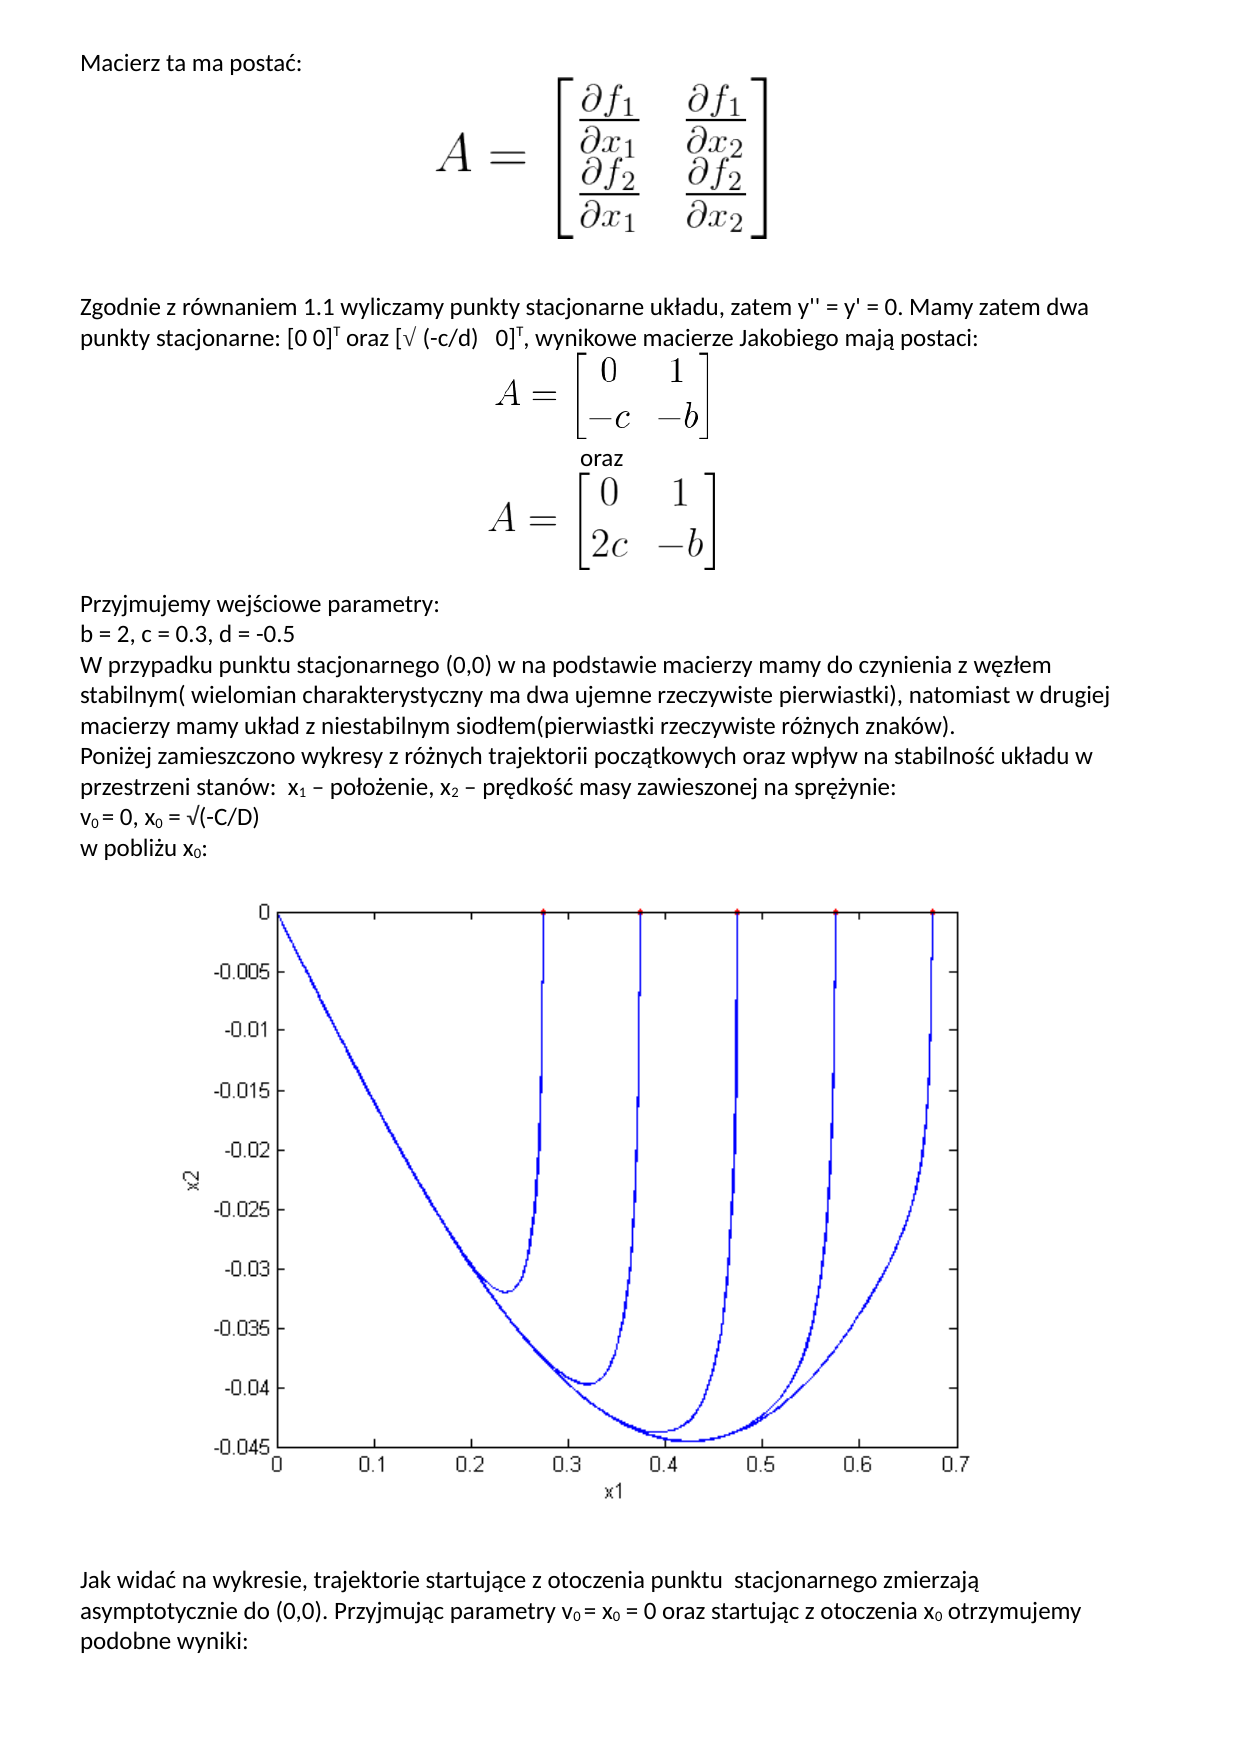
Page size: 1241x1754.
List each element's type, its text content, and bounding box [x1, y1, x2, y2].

text b = 2, c = 0.3, d = -0.5 [80, 618, 1123, 649]
text v0 = 0, x0 = √(-C/D) [80, 801, 1123, 832]
picture [495, 352, 709, 439]
text W przypadku punktu stacjonarnego (0,0) w na podstawie macierzy mamy do czynienia z węzłem stabilnym( wielomian charakterystyczny ma dwa ujemne rzeczywiste pierwiastki), natomiast w drugiej macierzy mamy układ z niestabilnym siodłem(pierwiastki rzeczywiste różnych znaków). [80, 649, 1123, 740]
text Zgodnie z równaniem 1.1 wyliczamy punkty stacjonarne układu, zatem y'' = y' = 0. Mamy zatem dwa punkty stacjonarne: [0 0]T oraz [√ (-c/d) 0]T, wynikowe macierze Jakobiego mają postaci: [80, 291, 1123, 352]
text Poniżej zamieszczono wykresy z różnych trajektorii początkowych oraz wpływ na stabilność układu w przestrzeni stanów: x1 – położenie, x2 – prędkość masy zawieszonej na sprężynie: [80, 740, 1123, 801]
picture [435, 77, 768, 239]
text oraz [80, 442, 1123, 473]
picture [163, 862, 1040, 1519]
text w pobliżu x0: [80, 832, 1123, 862]
text Jak widać na wykresie, trajektorie startujące z otoczenia punktu stacjonarnego zmierzają asymptotycznie do (0,0). Przyjmując parametry v0 = x0 = 0 oraz startując z otoczenia x0 otrzymujemy podobne wyniki: [80, 1564, 1123, 1656]
text Macierz ta ma postać: [80, 47, 1123, 78]
text Przyjmujemy wejściowe parametry: [80, 588, 1123, 618]
picture [488, 472, 716, 570]
